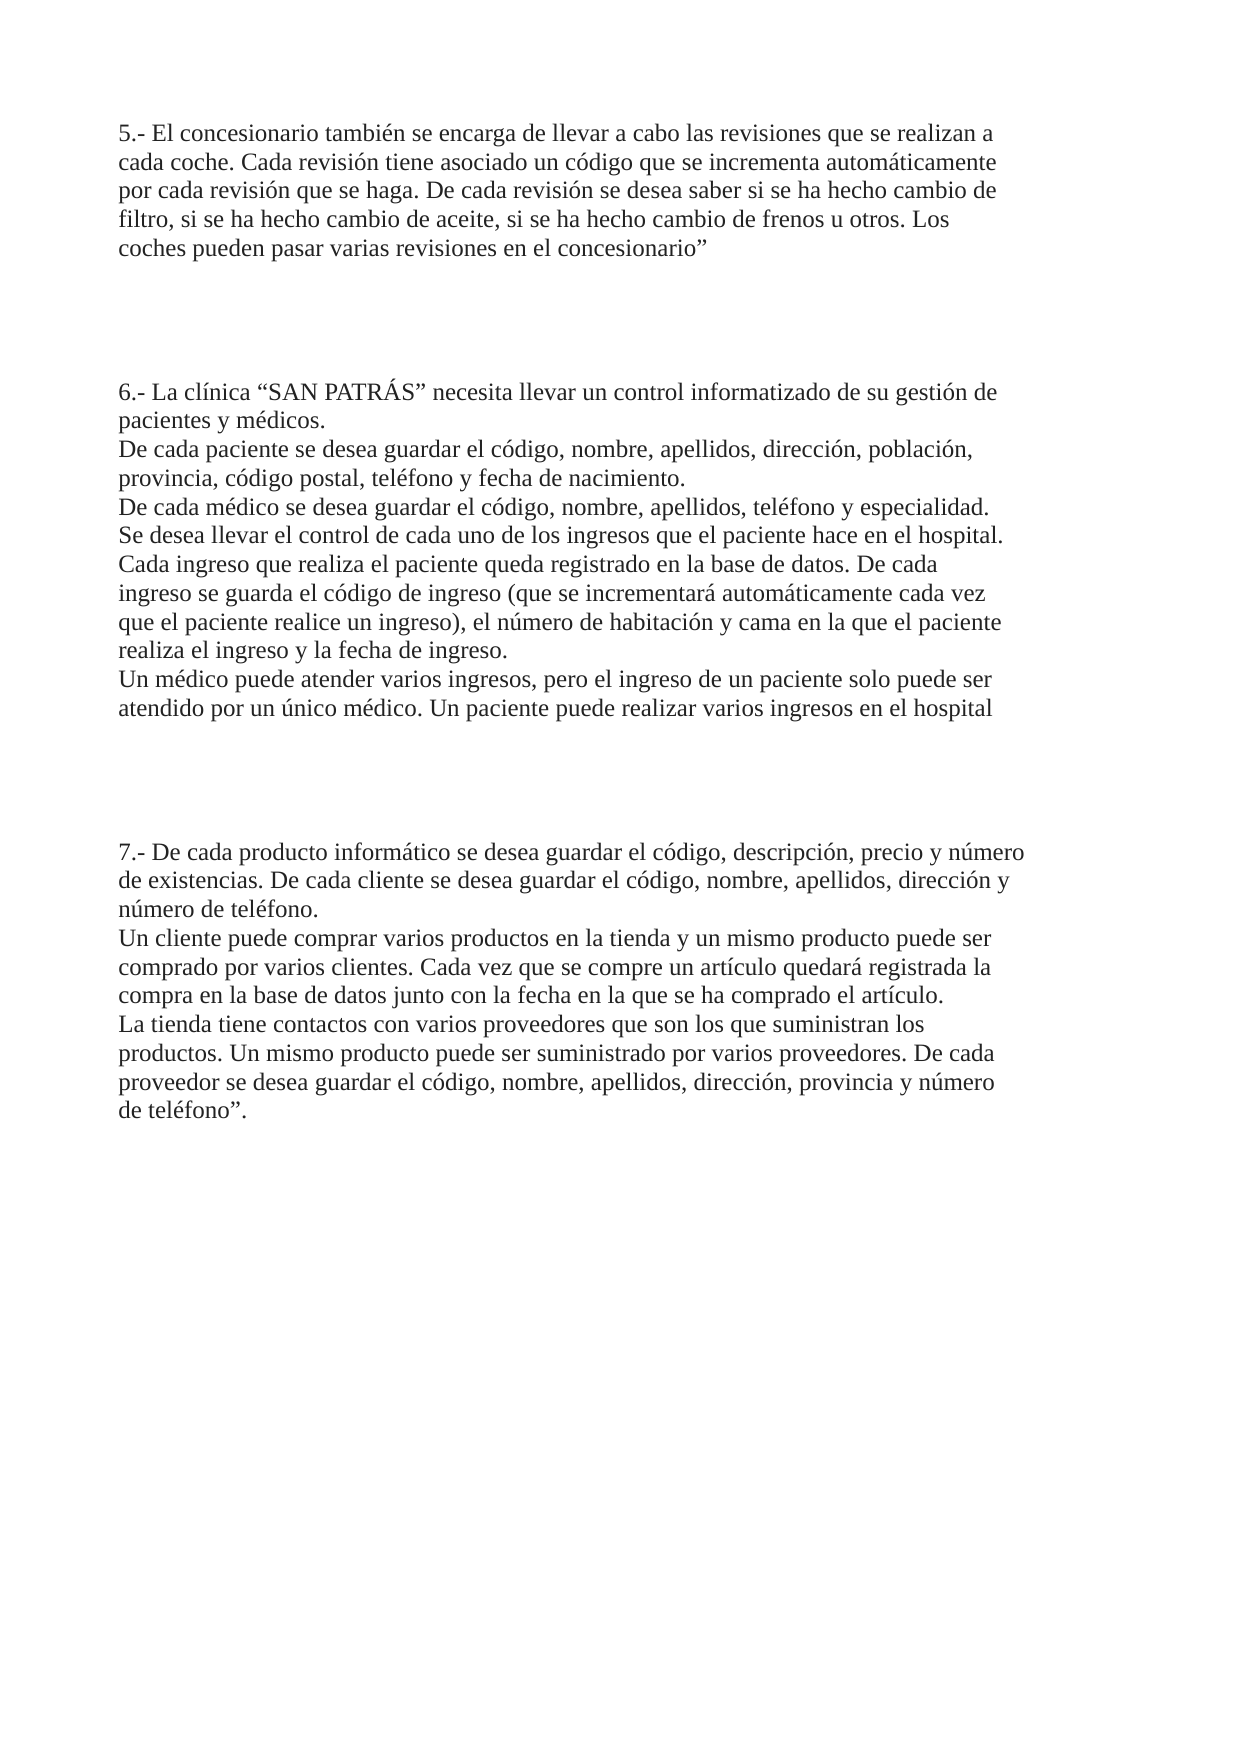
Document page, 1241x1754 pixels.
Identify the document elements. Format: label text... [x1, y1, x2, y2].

text Un cliente puede comprar varios productos en la tienda y un mismo producto puede ser [118, 923, 1122, 952]
text realiza el ingreso y la fecha de ingreso. [118, 636, 1122, 664]
text número de teléfono. [118, 894, 1122, 923]
text pacientes y médicos. [118, 406, 1122, 434]
text proveedor se desea guardar el código, nombre, apellidos, dirección, provincia y número [118, 1067, 1122, 1096]
text que el paciente realice un ingreso), el número de habitación y cama en la que el paciente [118, 607, 1122, 636]
text de existencias. De cada cliente se desea guardar el código, nombre, apellidos, dirección y [118, 866, 1122, 894]
text compra en la base de datos junto con la fecha en la que se ha comprado el artículo. [118, 981, 1122, 1009]
text de teléfono”. [118, 1096, 1122, 1124]
text Se desea llevar el control de cada uno de los ingresos que el paciente hace en el hospital. [118, 521, 1122, 549]
text comprado por varios clientes. Cada vez que se compre un artículo quedará registrada la [118, 952, 1122, 981]
text 5.- El concesionario también se encarga de llevar a cabo las revisiones que se realizan a [118, 118, 1122, 147]
text La tienda tiene contactos con varios proveedores que son los que suministran los [118, 1009, 1122, 1038]
text filtro, si se ha hecho cambio de aceite, si se ha hecho cambio de frenos u otros. Los [118, 204, 1122, 233]
text coches pueden pasar varias revisiones en el concesionario” [118, 233, 1122, 262]
text productos. Un mismo producto puede ser suministrado por varios proveedores. De cada [118, 1038, 1122, 1067]
text 6.- La clínica “SAN PATRÁS” necesita llevar un control informatizado de su gestión de [118, 377, 1122, 406]
text cada coche. Cada revisión tiene asociado un código que se incrementa automáticamente [118, 147, 1122, 176]
text por cada revisión que se haga. De cada revisión se desea saber si se ha hecho cambio de [118, 176, 1122, 204]
text Cada ingreso que realiza el paciente queda registrado en la base de datos. De cada [118, 549, 1122, 578]
text provincia, código postal, teléfono y fecha de nacimiento. [118, 463, 1122, 492]
text Un médico puede atender varios ingresos, pero el ingreso de un paciente solo puede ser [118, 664, 1122, 693]
text De cada paciente se desea guardar el código, nombre, apellidos, dirección, población, [118, 434, 1122, 463]
text ingreso se guarda el código de ingreso (que se incrementará automáticamente cada vez [118, 578, 1122, 607]
text atendido por un único médico. Un paciente puede realizar varios ingresos en el hospital [118, 693, 1122, 722]
text De cada médico se desea guardar el código, nombre, apellidos, teléfono y especialidad. [118, 492, 1122, 521]
text 7.- De cada producto informático se desea guardar el código, descripción, precio y número [118, 837, 1122, 866]
